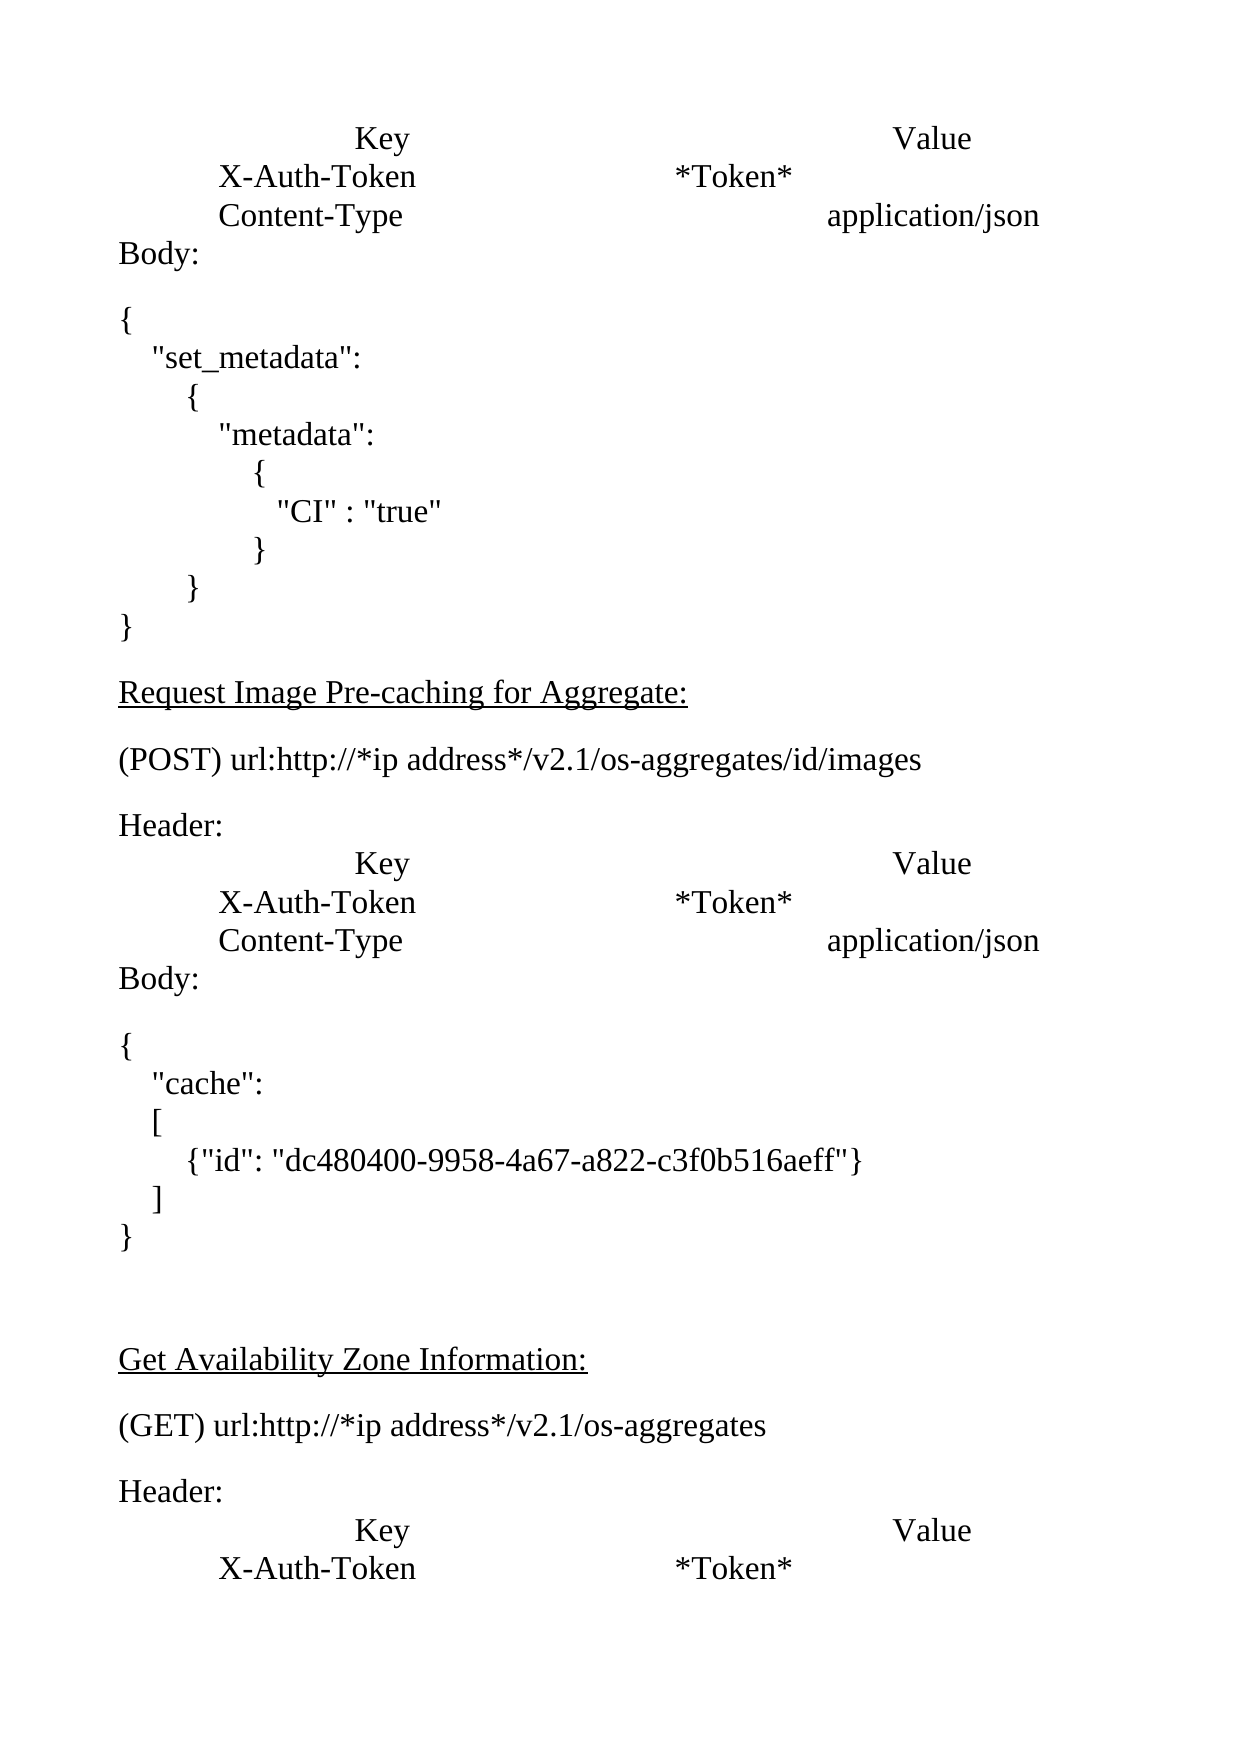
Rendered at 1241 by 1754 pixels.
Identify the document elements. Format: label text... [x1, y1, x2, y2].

text (POST) url:http://*ip address*/v2.1/os-aggregates/id/images [118, 739, 1122, 777]
text X-Auth-Token *Token* [118, 882, 1122, 920]
text "metadata": [118, 414, 1122, 453]
text X-Auth-Token *Token* [118, 156, 1122, 195]
text } [118, 1217, 1122, 1255]
text Get Availability Zone Information: [118, 1339, 1122, 1377]
text X-Auth-Token *Token* [118, 1548, 1122, 1587]
text } [118, 529, 1122, 568]
text { [118, 1025, 1122, 1063]
text "cache": [118, 1063, 1122, 1102]
text { [118, 299, 1122, 338]
text {"id": "dc480400-9958-4a67-a822-c3f0b516aeff"} [118, 1140, 1122, 1178]
text Key Value [118, 843, 1122, 882]
text Request Image Pre-caching for Aggregate: [118, 672, 1122, 711]
text Key Value [118, 118, 1122, 156]
text { [118, 453, 1122, 491]
text } [118, 568, 1122, 606]
text "CI" : "true" [118, 491, 1122, 529]
text "set_metadata": [118, 338, 1122, 376]
text (GET) url:http://*ip address*/v2.1/os-aggregates [118, 1405, 1122, 1444]
text Header: [118, 805, 1122, 843]
text Key Value [118, 1510, 1122, 1548]
text Body: [118, 233, 1122, 271]
text ] [118, 1178, 1122, 1217]
text [ [118, 1102, 1122, 1140]
text Content-Type application/json [118, 920, 1122, 958]
text } [118, 606, 1122, 644]
text Content-Type application/json [118, 195, 1122, 233]
text Header: [118, 1472, 1122, 1510]
text { [118, 376, 1122, 414]
text Body: [118, 958, 1122, 997]
